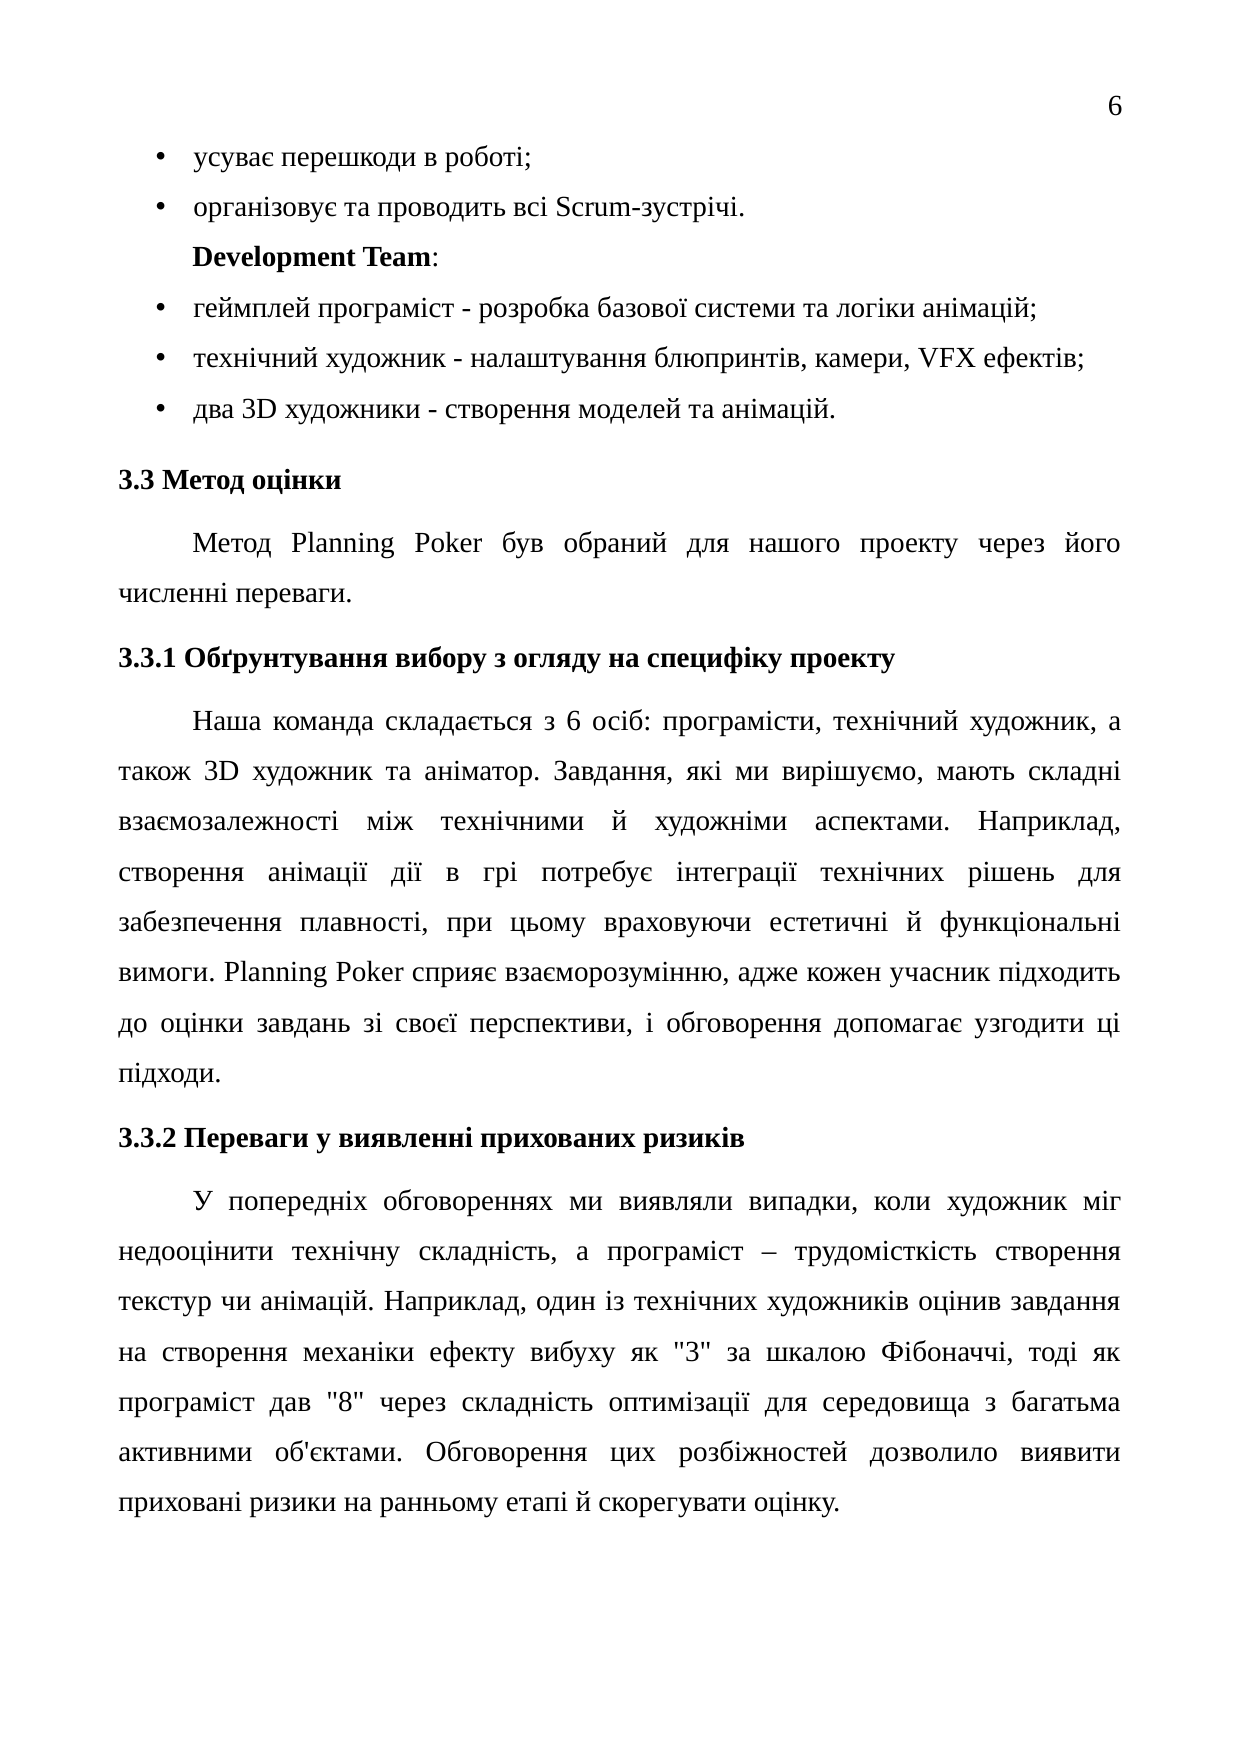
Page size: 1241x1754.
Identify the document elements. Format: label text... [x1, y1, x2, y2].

subtitle Метод оцінки [118, 462, 1122, 496]
list геймплей програміст - розробка базової системи та логіки анімацій; [156, 290, 1122, 323]
subtitle Переваги у виявленні прихованих ризиків [118, 1120, 1122, 1153]
list технічний художник - налаштування блюпринтів, камери, VFX ефектів; [156, 340, 1122, 374]
text Наша команда складається з 6 осіб: програмісти, технічний художник, а також 3D художник та аніматор. Завдання, які ми вирішуємо, мають складні взаємозалежності між технічними й художніми аспектами. Наприклад, створення анімації дії в грі потребує інтеграції технічних рішень для забезпечення плавності, при цьому враховуючи естетичні й функціональні вимоги. Planning Poker сприяє взаєморозумінню, адже кожен учасник підходить до оцінки завдань зі своєї перспективи, і обговорення допомагає узгодити ці підходи. [118, 703, 1122, 1088]
text Development Team: [118, 239, 1122, 273]
list усуває перешкоди в роботі; [156, 139, 1122, 172]
list два 3D художники - створення моделей та анімацій. [156, 391, 1122, 424]
list організовує та проводить всі Scrum-зустрічі. [156, 189, 1122, 223]
text Метод Planning Poker був обраний для нашого проекту через його численні переваги. [118, 525, 1122, 609]
subtitle Обґрунтування вибору з огляду на специфіку проекту [118, 640, 1122, 673]
text У попередніх обговореннях ми виявляли випадки, коли художник міг недооцінити технічну складність, а програміст – трудомісткість створення текстур чи анімацій. Наприклад, один із технічних художників оцінив завдання на створення механіки ефекту вибуху як "3" за шкалою Фібоначчі, тоді як програміст дав "8" через складність оптимізації для середовища з багатьма активними об'єктами. Обговорення цих розбіжностей дозволило виявити приховані ризики на ранньому етапі й скорегувати оцінку. [118, 1183, 1122, 1518]
